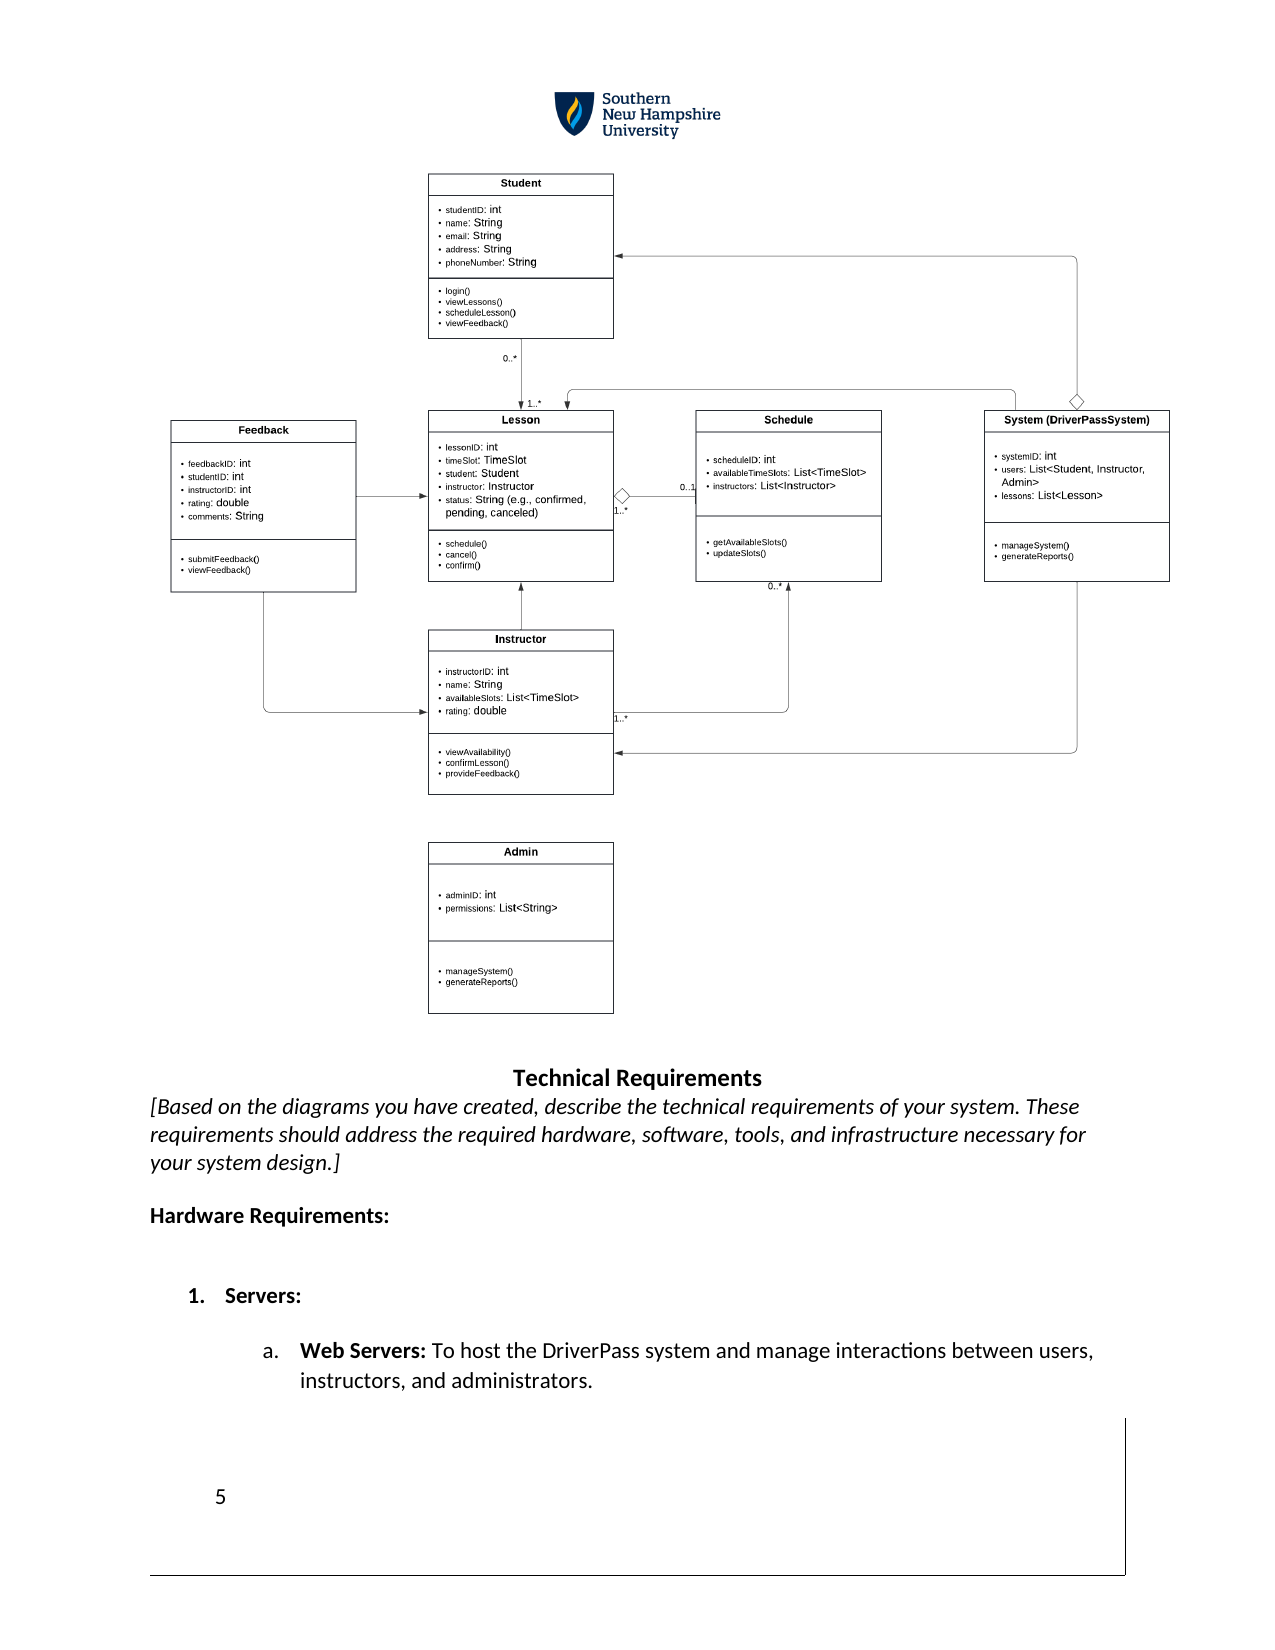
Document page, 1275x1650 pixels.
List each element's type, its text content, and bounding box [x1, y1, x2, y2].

text [Based on the diagrams you have created, describe the technical requirements of your system. These requirements should address the required hardware, software, tools, and infrastructure necessary for your system design.] [150, 1092, 1125, 1177]
list Web Servers: To host the DriverPass system and manage interactions between users, instructors, and administrators. [262, 1336, 1125, 1394]
subtitle Technical Requirements [150, 1062, 1125, 1092]
text Hardware Requirements: [150, 1202, 1125, 1229]
list Servers: [187, 1281, 1125, 1309]
